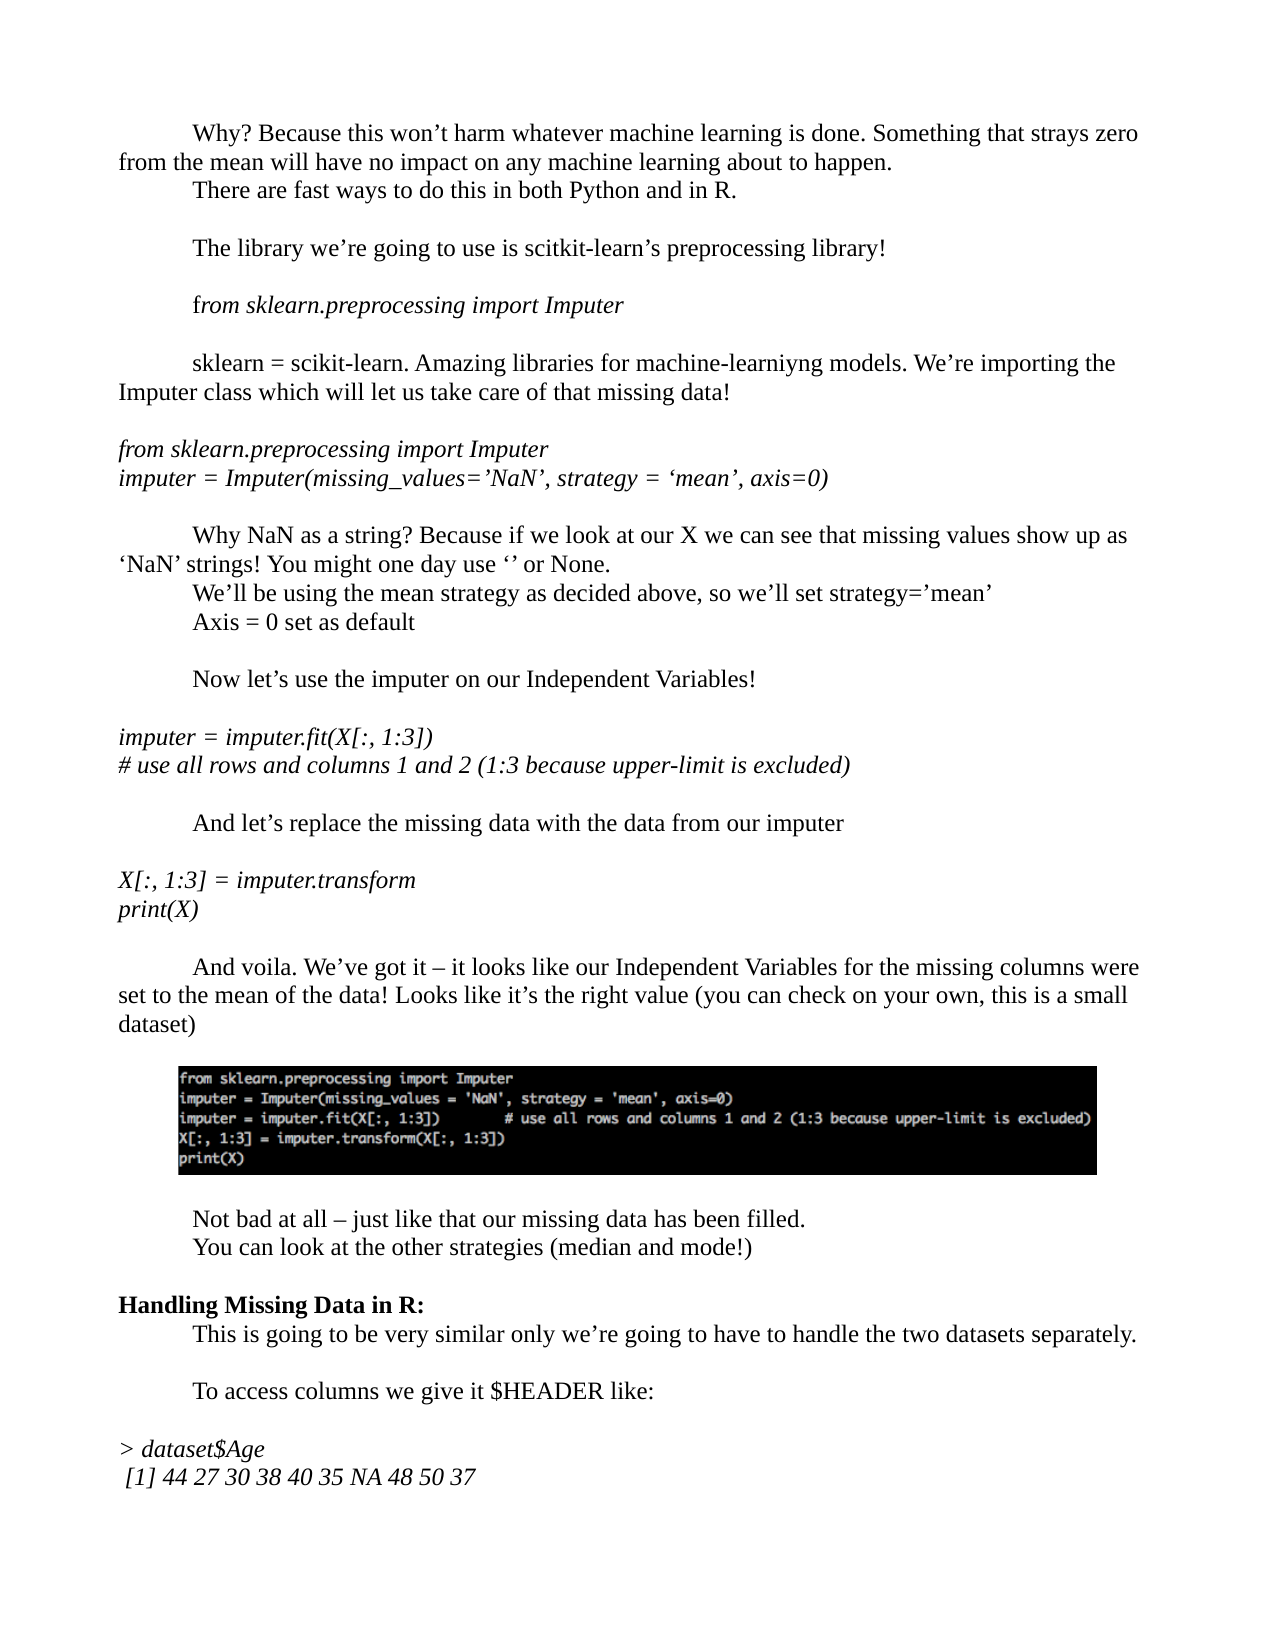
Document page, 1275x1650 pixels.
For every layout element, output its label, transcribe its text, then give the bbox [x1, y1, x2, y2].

text [1] 44 27 30 38 40 35 NA 48 50 37 [118, 1462, 1157, 1491]
text This is going to be very similar only we’re going to have to handle the two datasets separately. [118, 1319, 1157, 1347]
text Why NaN as a string? Because if we look at our X we can see that missing values show up as ‘NaN’ strings! You might one day use ‘’ or None. [118, 521, 1157, 578]
text There are fast ways to do this in both Python and in R. [118, 176, 1157, 204]
text Handling Missing Data in R: [118, 1290, 1157, 1319]
text Why? Because this won’t harm whatever machine learning is done. Something that strays zero from the mean will have no impact on any machine learning about to happen. [118, 118, 1157, 176]
text imputer = Imputer(missing_values=’NaN’, strategy = ‘mean’, axis=0) [118, 463, 1157, 492]
text # use all rows and columns 1 and 2 (1:3 because upper-limit is excluded) [118, 751, 1157, 779]
text print(X) [118, 894, 1157, 923]
text Not bad at all – just like that our missing data has been filled. [118, 1204, 1157, 1232]
text from sklearn.preprocessing import Imputer [118, 434, 1157, 463]
text And let’s replace the missing data with the data from our imputer [118, 808, 1157, 837]
text > dataset$Age [118, 1434, 1157, 1462]
text imputer = imputer.fit(X[:, 1:3]) [118, 722, 1157, 751]
text We’ll be using the mean strategy as decided above, so we’ll set strategy=’mean’ [118, 578, 1157, 607]
text X[:, 1:3] = imputer.transform [118, 866, 1157, 894]
picture [178, 1066, 1097, 1175]
text And voila. We’ve got it – it looks like our Independent Variables for the missing columns were set to the mean of the data! Looks like it’s the right value (you can check on your own, this is a small dataset) [118, 952, 1157, 1038]
text To access columns we give it $HEADER like: [118, 1376, 1157, 1405]
text Axis = 0 set as default [118, 607, 1157, 636]
text Now let’s use the imputer on our Independent Variables! [118, 664, 1157, 693]
text The library we’re going to use is scitkit-learn’s preprocessing library! [118, 233, 1157, 262]
text sklearn = scikit-learn. Amazing libraries for machine-learniyng models. We’re importing the Imputer class which will let us take care of that missing data! [118, 348, 1157, 406]
text from sklearn.preprocessing import Imputer [118, 291, 1157, 319]
text You can look at the other strategies (median and mode!) [118, 1232, 1157, 1261]
